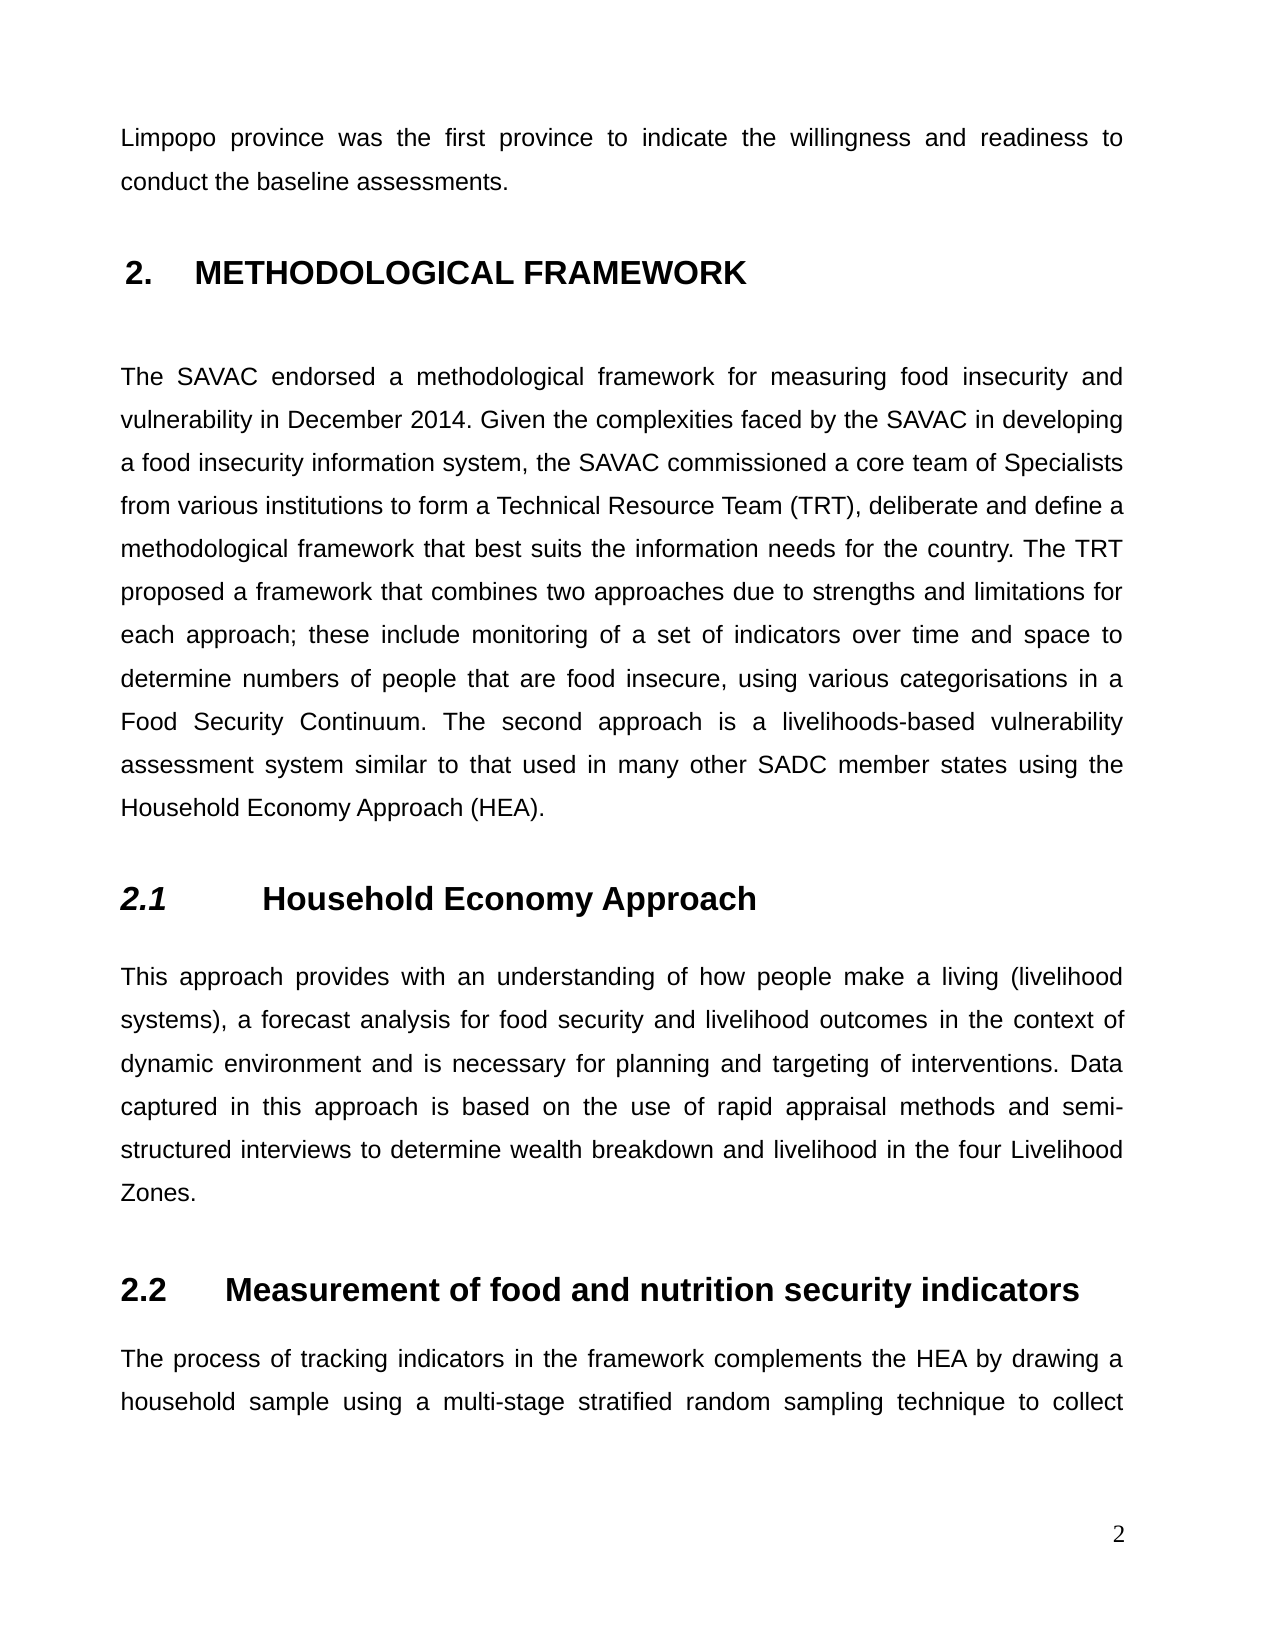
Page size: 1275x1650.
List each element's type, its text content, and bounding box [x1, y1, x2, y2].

subtitle 2. METHODOLOGICAL FRAMEWORK [125, 253, 1125, 291]
text This approach provides with an understanding of how people make a living (livelihood systems), a forecast analysis for food security and livelihood outcomes in the context of dynamic environment and is necessary for planning and targeting of interventions. Data captured in this approach is based on the use of rapid appraisal methods and semi-structured interviews to determine wealth breakdown and livelihood in the four Livelihood Zones. [120, 962, 1125, 1207]
text The process of tracking indicators in the framework complements the HEA by drawing a household sample using a multi-stage stratified random sampling technique to collect [120, 1344, 1125, 1416]
subtitle Household Economy Approach [120, 879, 1125, 918]
text The SAVAC endorsed a methodological framework for measuring food insecurity and vulnerability in December 2014. Given the complexities faced by the SAVAC in developing a food insecurity information system, the SAVAC commissioned a core team of Specialists from various institutions to form a Technical Resource Team (TRT), deliberate and define a methodological framework that best suits the information needs for the country. The TRT proposed a framework that combines two approaches due to strengths and limitations for each approach; these include monitoring of a set of indicators over time and space to determine numbers of people that are food insecure, using various categorisations in a Food Security Continuum. The second approach is a livelihoods-based vulnerability assessment system similar to that used in many other SADC member states using the Household Economy Approach (HEA). [120, 362, 1125, 822]
text Limpopo province was the first province to indicate the willingness and readiness to conduct the baseline assessments. [120, 123, 1125, 195]
subtitle Measurement of food and nutrition security indicators [120, 1271, 1125, 1309]
